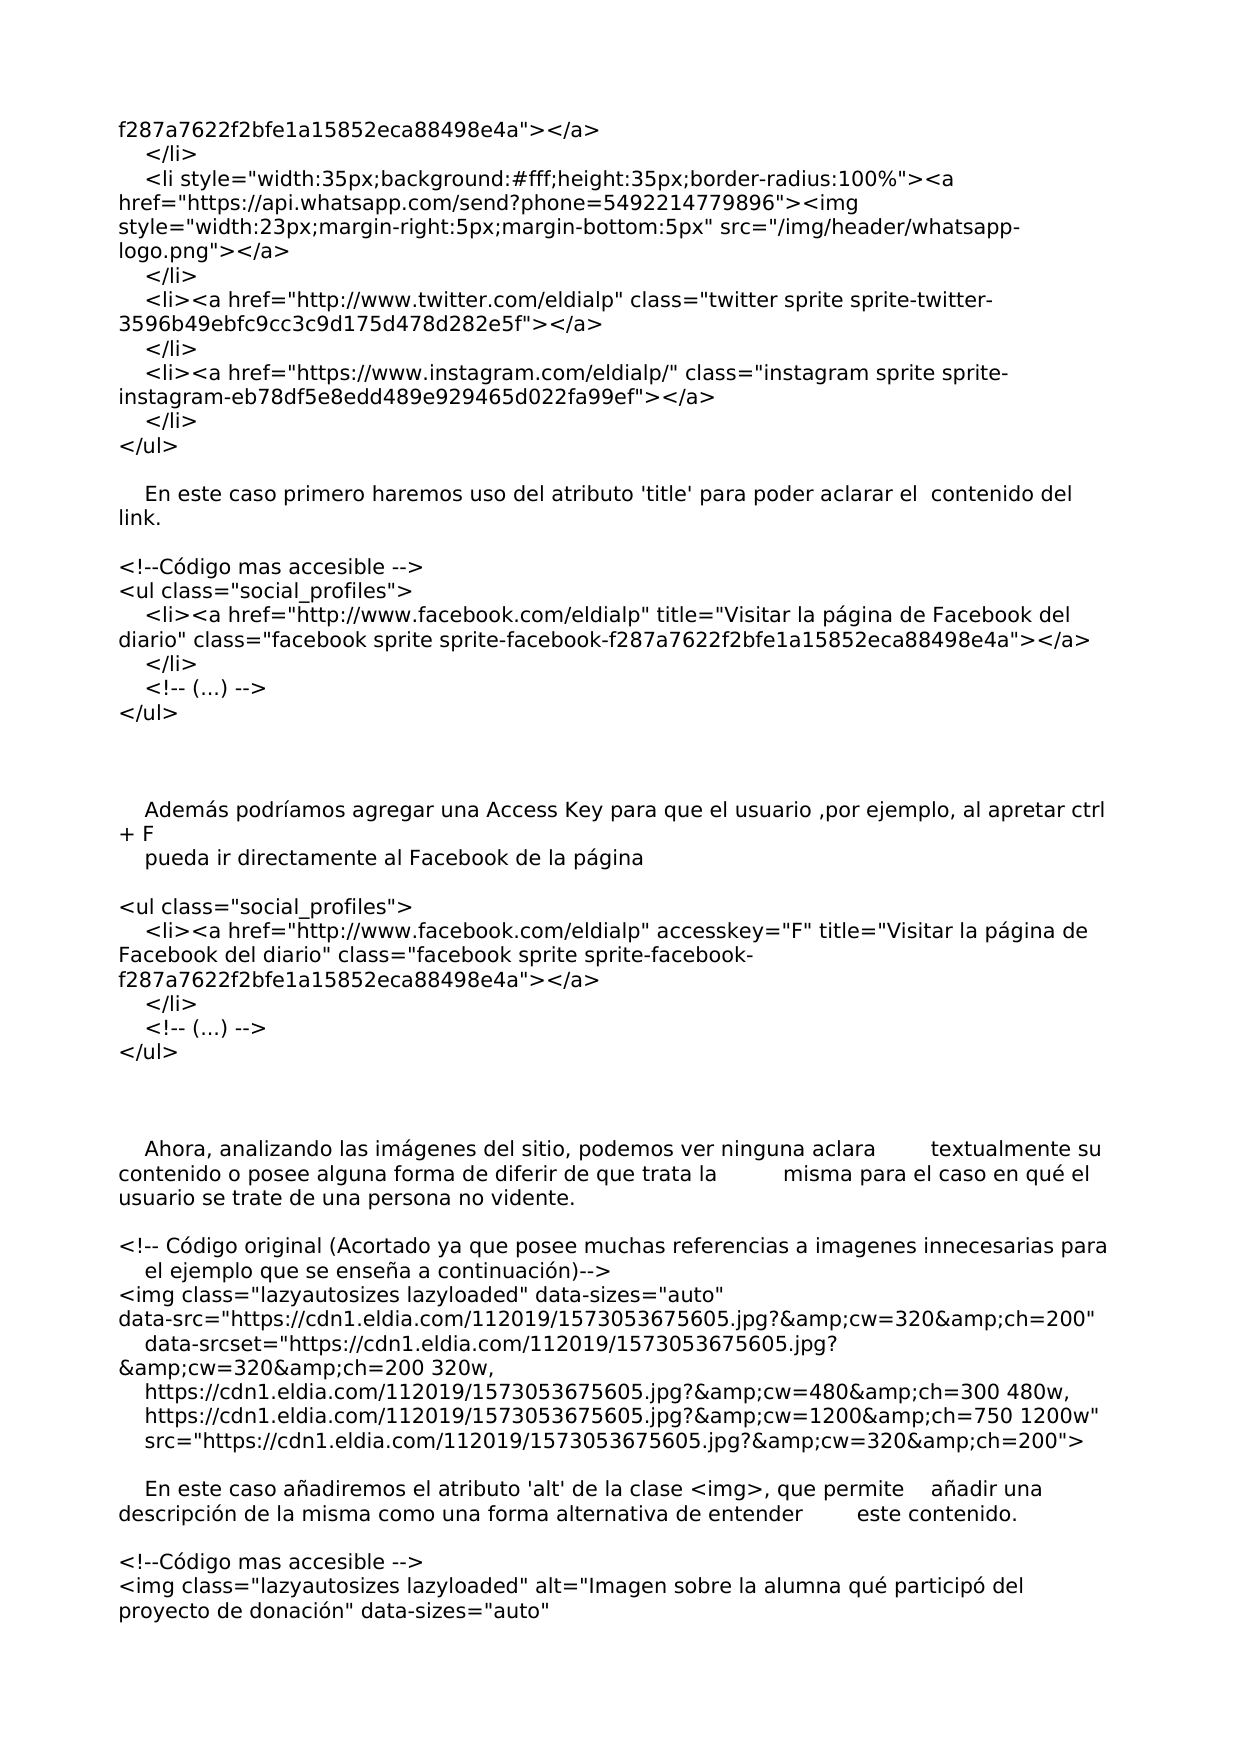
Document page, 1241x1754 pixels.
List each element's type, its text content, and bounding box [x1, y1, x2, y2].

text Ahora, analizando las imágenes del sitio, podemos ver ninguna aclara textualmente su contenido o posee alguna forma de diferir de que trata la misma para el caso en qué el usuario se trate de una persona no vidente. [118, 1137, 1122, 1210]
text <li><a href="http://www.facebook.com/eldialp" title="Visitar la página de Facebook del diario" class="facebook sprite sprite-facebook-f287a7622f2bfe1a15852eca88498e4a"></a> [118, 603, 1122, 652]
text pueda ir directamente al Facebook de la página [118, 846, 1122, 871]
text Además podríamos agregar una Access Key para que el usuario ,por ejemplo, al apretar ctrl + F [118, 798, 1122, 846]
text https://cdn1.eldia.com/112019/1573053675605.jpg?&amp;cw=1200&amp;ch=750 1200w" [118, 1404, 1122, 1429]
text En este caso primero haremos uso del atributo 'title' para poder aclarar el contenido del link. [118, 482, 1122, 531]
text <ul class="social_profiles"> [118, 579, 1122, 603]
text </li> [118, 992, 1122, 1016]
text <!-- Código original (Acortado ya que posee muchas referencias a imagenes innecesarias para [118, 1234, 1122, 1259]
text <li><a href="http://www.twitter.com/eldialp" class="twitter sprite sprite-twitter-3596b49ebfc9cc3c9d175d478d282e5f"></a> [118, 288, 1122, 337]
text <!-- (...) --> [118, 676, 1122, 701]
text En este caso añadiremos el atributo 'alt' de la clase <img>, que permite añadir una descripción de la misma como una forma alternativa de entender este contenido. [118, 1477, 1122, 1526]
text </li> [118, 264, 1122, 288]
text <!-- (...) --> [118, 1016, 1122, 1040]
text <!--Código mas accesible --> [118, 1550, 1122, 1574]
text </li> [118, 409, 1122, 434]
text f287a7622f2bfe1a15852eca88498e4a"></a> [118, 118, 1122, 142]
text <li style="width:35px;background:#fff;height:35px;border-radius:100%"><a href="https://api.whatsapp.com/send?phone=5492214779896"><img style="width:23px;margin-right:5px;margin-bottom:5px" src="/img/header/whatsapp-logo.png"></a> [118, 167, 1122, 264]
text </li> [118, 652, 1122, 676]
text <!--Código mas accesible --> [118, 555, 1122, 579]
text <li><a href="https://www.instagram.com/eldialp/" class="instagram sprite sprite-instagram-eb78df5e8edd489e929465d022fa99ef"></a> [118, 361, 1122, 409]
text </li> [118, 337, 1122, 361]
text </li> [118, 142, 1122, 167]
text </ul> [118, 1040, 1122, 1065]
text https://cdn1.eldia.com/112019/1573053675605.jpg?&amp;cw=480&amp;ch=300 480w, [118, 1380, 1122, 1404]
text el ejemplo que se enseña a continuación)--> [118, 1259, 1122, 1283]
text <li><a href="http://www.facebook.com/eldialp" accesskey="F" title="Visitar la página de Facebook del diario" class="facebook sprite sprite-facebook-f287a7622f2bfe1a15852eca88498e4a"></a> [118, 919, 1122, 992]
text </ul> [118, 434, 1122, 458]
text </ul> [118, 701, 1122, 725]
text data-srcset="https://cdn1.eldia.com/112019/1573053675605.jpg?&amp;cw=320&amp;ch=200 320w, [118, 1332, 1122, 1380]
text <ul class="social_profiles"> [118, 895, 1122, 919]
text <img class="lazyautosizes lazyloaded" data-sizes="auto" data-src="https://cdn1.eldia.com/112019/1573053675605.jpg?&amp;cw=320&amp;ch=200" [118, 1283, 1122, 1332]
text src="https://cdn1.eldia.com/112019/1573053675605.jpg?&amp;cw=320&amp;ch=200"> [118, 1429, 1122, 1453]
text <img class="lazyautosizes lazyloaded" alt="Imagen sobre la alumna qué participó del proyecto de donación" data-sizes="auto" [118, 1574, 1122, 1623]
